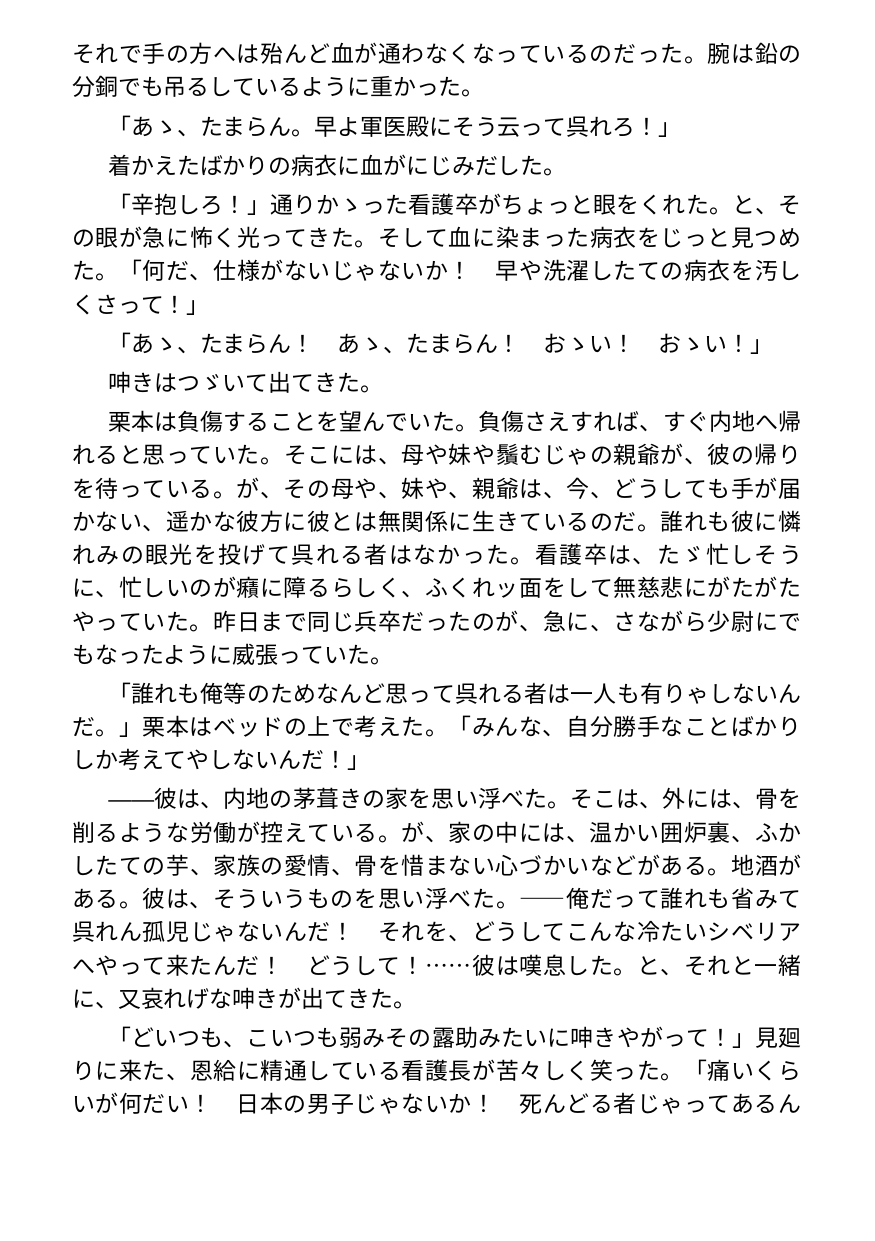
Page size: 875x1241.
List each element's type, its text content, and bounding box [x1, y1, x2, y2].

text 呻きはつゞいて出てきた。 [72, 365, 802, 398]
text 「あゝ、たまらん！ あゝ、たまらん！ おゝい！ おゝい！」 [72, 326, 802, 359]
text 「どいつも、こいつも弱みその露助みたいに呻きやがって！」見廻りに来た、恩給に精通している看護長が苦々しく笑った。「痛いくらいが何だい！ 日本の男子じゃないか！ 死んどる者じゃってあるん [72, 1020, 802, 1119]
text 「辛抱しろ！」通りかゝった看護卒がちょっと眼をくれた。と、その眼が急に怖く光ってきた。そして血に染まった病衣をじっと見つめた。「何だ、仕様がないじゃないか！ 早や洗濯したての病衣を汚しくさって！」 [72, 187, 802, 320]
text 栗本は負傷することを望んでいた。負傷さえすれば、すぐ内地へ帰れると思っていた。そこには、母や妹や鬚むじゃの親爺が、彼の帰りを待っている。が、その母や、妹や、親爺は、今、どうしても手が届かない、遥かな彼方に彼とは無関係に生きているのだ。誰れも彼に憐れみの眼光を投げて呉れる者はなかった。看護卒は、たゞ忙しそうに、忙しいのが癪に障るらしく、ふくれッ面をして無慈悲にがたがたやっていた。昨日まで同じ兵卒だったのが、急に、さながら少尉にでもなったように威張っていた。 [72, 404, 802, 670]
text 「あゝ、たまらん。早よ軍医殿にそう云って呉れろ！」 [72, 108, 802, 142]
text 着かえたばかりの病衣に血がにじみだした。 [72, 148, 802, 181]
text それで手の方へは殆んど血が通わなくなっているのだった。腕は鉛の分銅でも吊るしているように重かった。 [72, 36, 802, 102]
text ――彼は、内地の茅葺きの家を思い浮べた。そこは、外には、骨を削るような労働が控えている。が、家の中には、温かい囲炉裏、ふかしたての芋、家族の愛情、骨を惜まない心づかいなどがある。地酒がある。彼は、そういうものを思い浮べた。――俺だって誰れも省みて呉れん孤児じゃないんだ！ それを、どうしてこんな冷たいシベリアへやって来たんだ！ どうして！……彼は嘆息した。と、それと一緒に、又哀れげな呻きが出てきた。 [72, 781, 802, 1014]
text 「誰れも俺等のためなんど思って呉れる者は一人も有りゃしないんだ。」栗本はベッドの上で考えた。「みんな、自分勝手なことばかりしか考えてやしないんだ！」 [72, 676, 802, 775]
